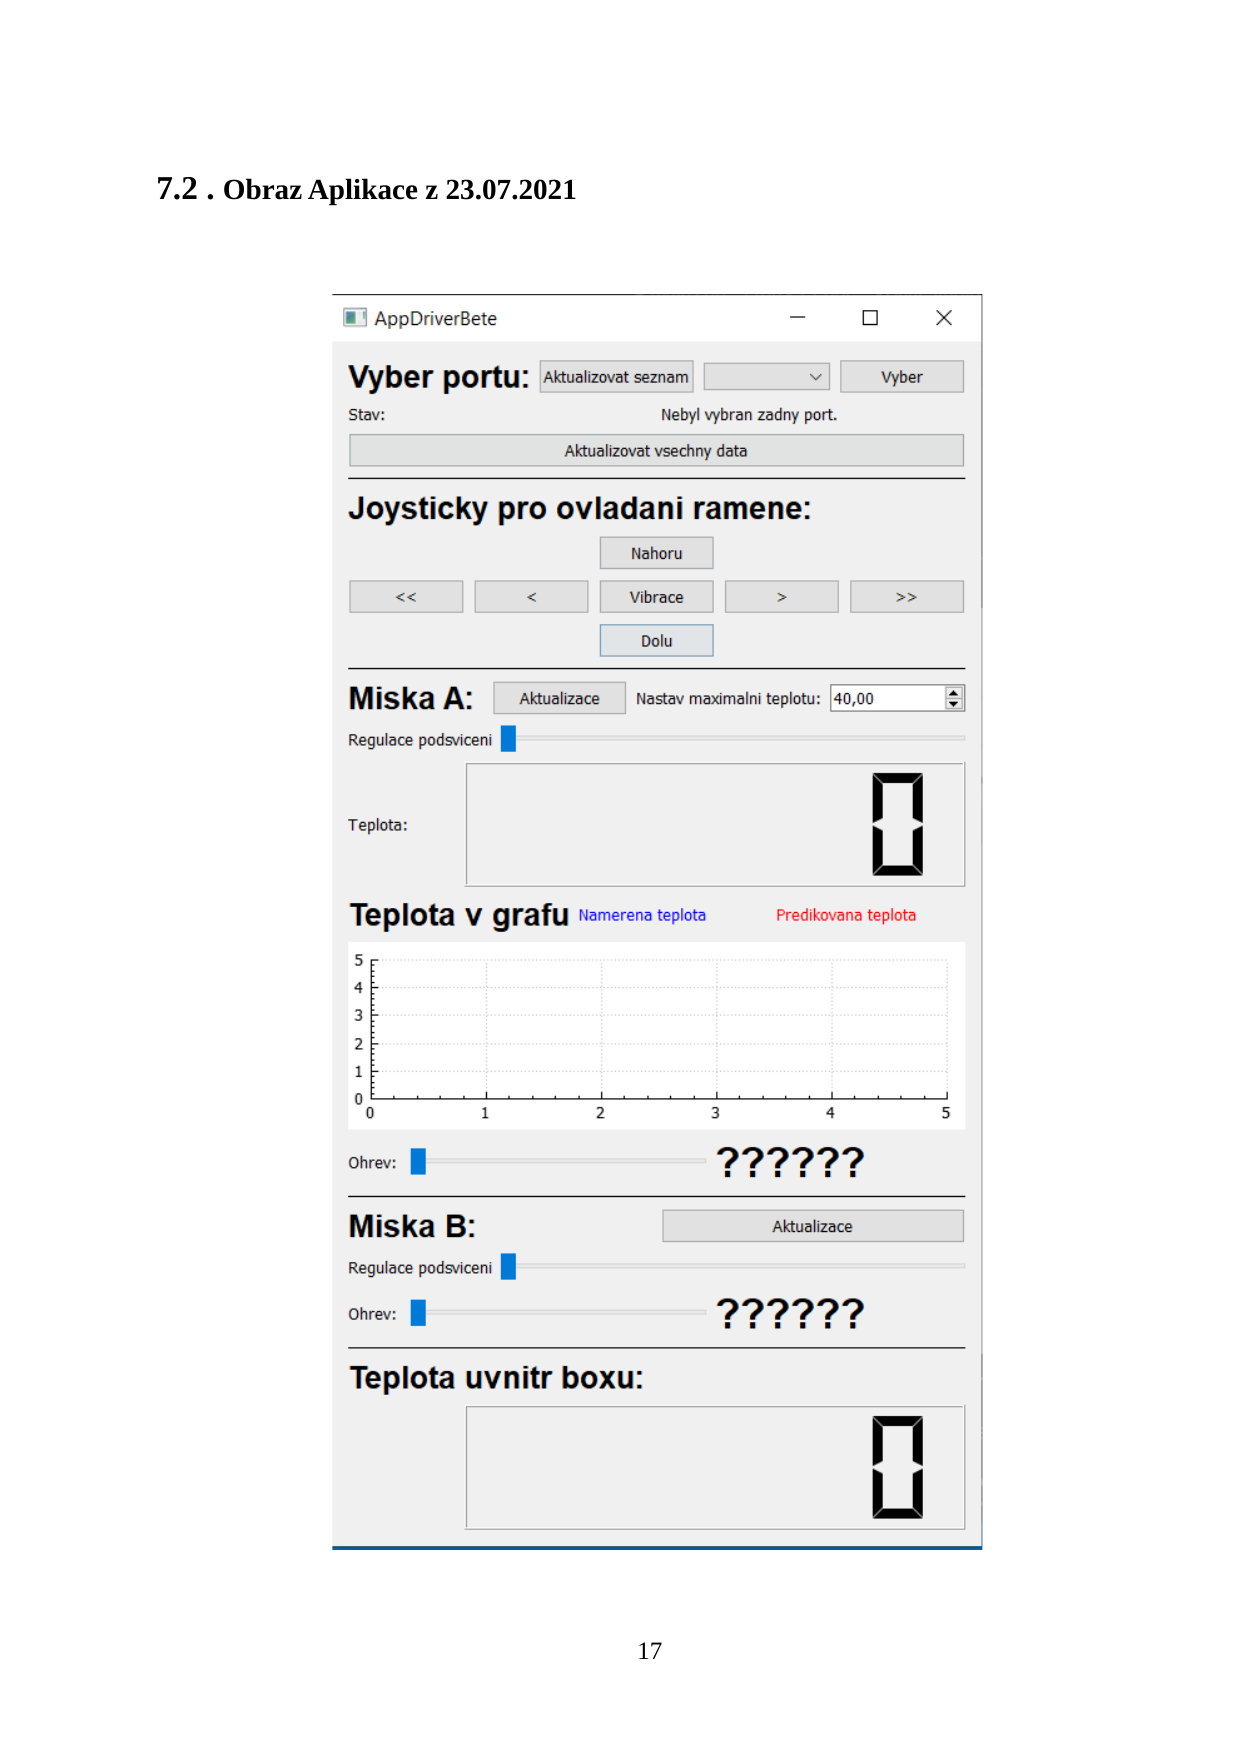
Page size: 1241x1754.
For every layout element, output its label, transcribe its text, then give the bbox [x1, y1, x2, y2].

picture [332, 294, 983, 1550]
subtitle Obraz Aplikace z 23.07.2021 [148, 168, 1093, 207]
